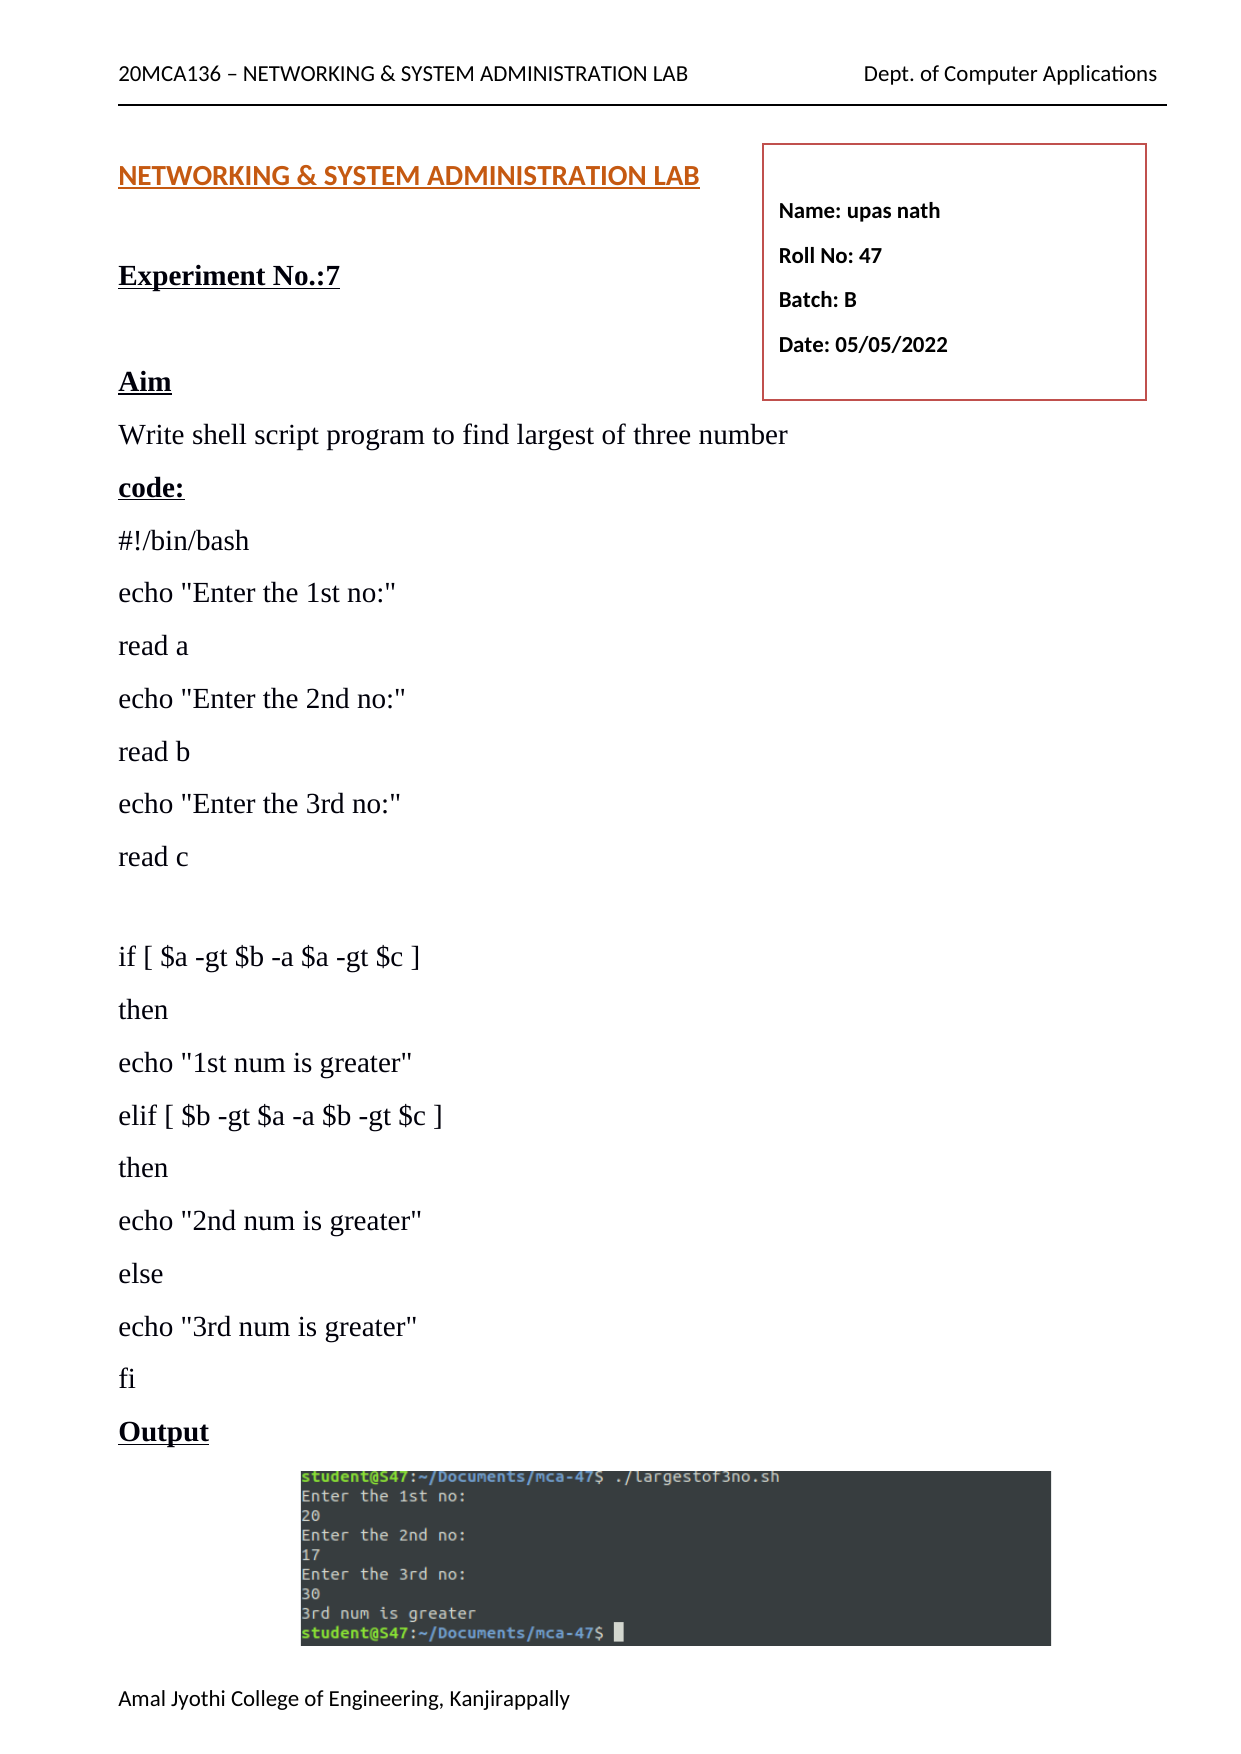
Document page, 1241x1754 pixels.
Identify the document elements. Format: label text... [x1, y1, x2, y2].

text elif [ $b -gt $a -a $b -gt $c ] [118, 1098, 1167, 1131]
text read a [118, 628, 1167, 662]
text Aim [118, 364, 762, 398]
text echo "Enter the 3rd no:" [118, 787, 1167, 820]
text if [ $a -gt $b -a $a -gt $c ] [118, 939, 1167, 973]
text [1147, 258, 1167, 292]
text then [118, 992, 1167, 1026]
text NETWORKING & SYSTEM ADMINISTRATION LAB [118, 157, 762, 192]
text read c [118, 839, 1167, 873]
text Output [118, 1414, 1167, 1448]
text else [118, 1256, 1167, 1289]
text Name: upas nath [778, 196, 1131, 224]
text fi [118, 1362, 1167, 1395]
text echo "3rd num is greater" [118, 1309, 1167, 1342]
text Write shell script program to find largest of three number [118, 417, 1167, 451]
text read b [118, 734, 1167, 767]
text Date: 05/05/2022 [778, 330, 1131, 358]
text [1147, 364, 1167, 398]
text then [118, 1150, 1167, 1184]
text #!/bin/bash [118, 523, 1167, 556]
text echo "2nd num is greater" [118, 1203, 1167, 1237]
text echo "Enter the 2nd no:" [118, 681, 1167, 714]
text echo "1st num is greater" [118, 1045, 1167, 1078]
text Batch: B [778, 286, 1131, 314]
text echo "Enter the 1st no:" [118, 575, 1167, 609]
text code: [118, 470, 1167, 503]
text Roll No: 47 [778, 241, 1131, 269]
text Experiment No.:7 [118, 258, 762, 292]
